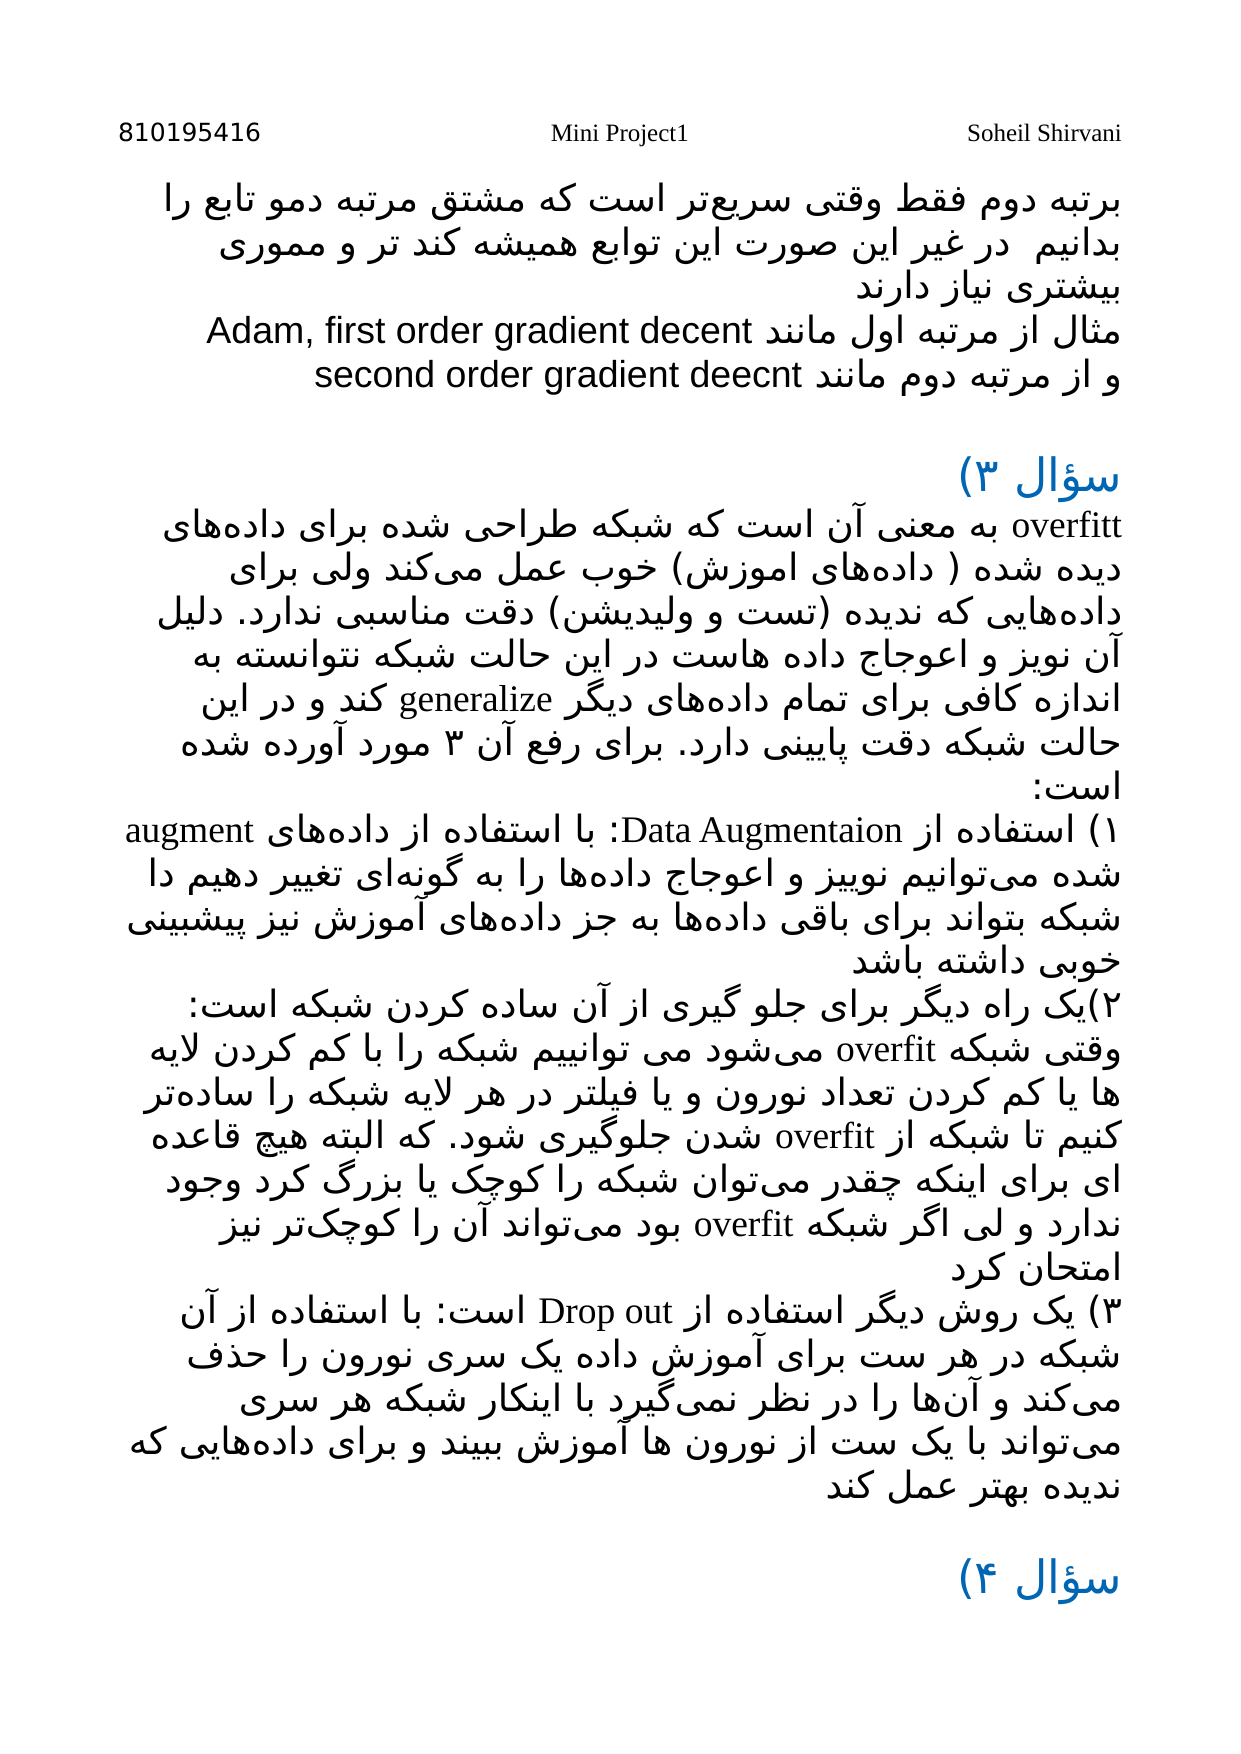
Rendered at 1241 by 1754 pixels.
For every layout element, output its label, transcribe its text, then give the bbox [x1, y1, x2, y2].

text سؤال ۴) [118, 1550, 1122, 1604]
text ۳) یک روش دیگر استفاده از Drop out است: با استفاده از آن شبکه در هر ست برای آموزش داده یک سری نورون را حذف می‌کند و آن‌ها را در نظر نمی‌گیرد با اینکار شبکه هر سری می‌تواند با یک ست از نورون ها آموزش ببیند و برای داده‌هایی که ندیده بهتر عمل کند [118, 1289, 1122, 1507]
text overfitt به معنی آن است که شبکه طراحی شده برای داده‌های دیده شده ( داده‌های اموزش) خوب عمل می‌کند ولی برای داده‌هایی که ندیده (تست و ولیدیشن) دقت مناسبی ندارد. دلیل آن نویز و اعوجاج داده هاست در این حالت شبکه نتوانسته به اندازه کافی برای تمام داده‌های دیگر generalize کند و در این حالت شبکه دقت پایینی دارد. برای رفع آن ۳ مورد آورده شده است: [118, 502, 1122, 808]
text مثال از مرتبه اول مانند Adam, first order gradient decent [118, 308, 1122, 352]
text ۱) استفاده از Data Augmentaion: با استفاده از داده‌های augment شده می‌توانیم نوییز و اعوجاج داده‌ها را به گونه‌ای تغییر دهیم دا شبکه بتواند برای باقی داده‌ها به جز داده‌های آموزش نیز پیشبینی خوبی داشته باشد [118, 808, 1122, 983]
text برتبه دوم فقط وقتی سریع‌تر است که مشتق مرتبه دمو تابع را بدانیم در غیر این صورت این توابع همیشه کند تر و مموری بیشتری نیاز دارند [118, 177, 1122, 308]
text و از مرتبه دوم مانند second order gradient deecnt [118, 352, 1122, 396]
text سؤال ۳) [118, 449, 1122, 502]
text ۲)یک راه دیگر برای جلو گیری از آن ساده کردن شبکه است: وقتی شبکه overfit می‌شود می توانییم شبکه را با کم کردن لایه ها یا کم کردن تعداد نورون و یا فیلتر در هر لایه شبکه را ساده‌تر کنیم تا شبکه از overfit شدن جلوگیری شود. که البته هیچ قاعده ای برای اینکه چقدر می‌توان شبکه را کوچک یا بزرگ کرد وجود ندارد و لی اگر شبکه overfit بود می‌تواند آن را کوچک‌تر نیز امتحان کرد [118, 983, 1122, 1289]
